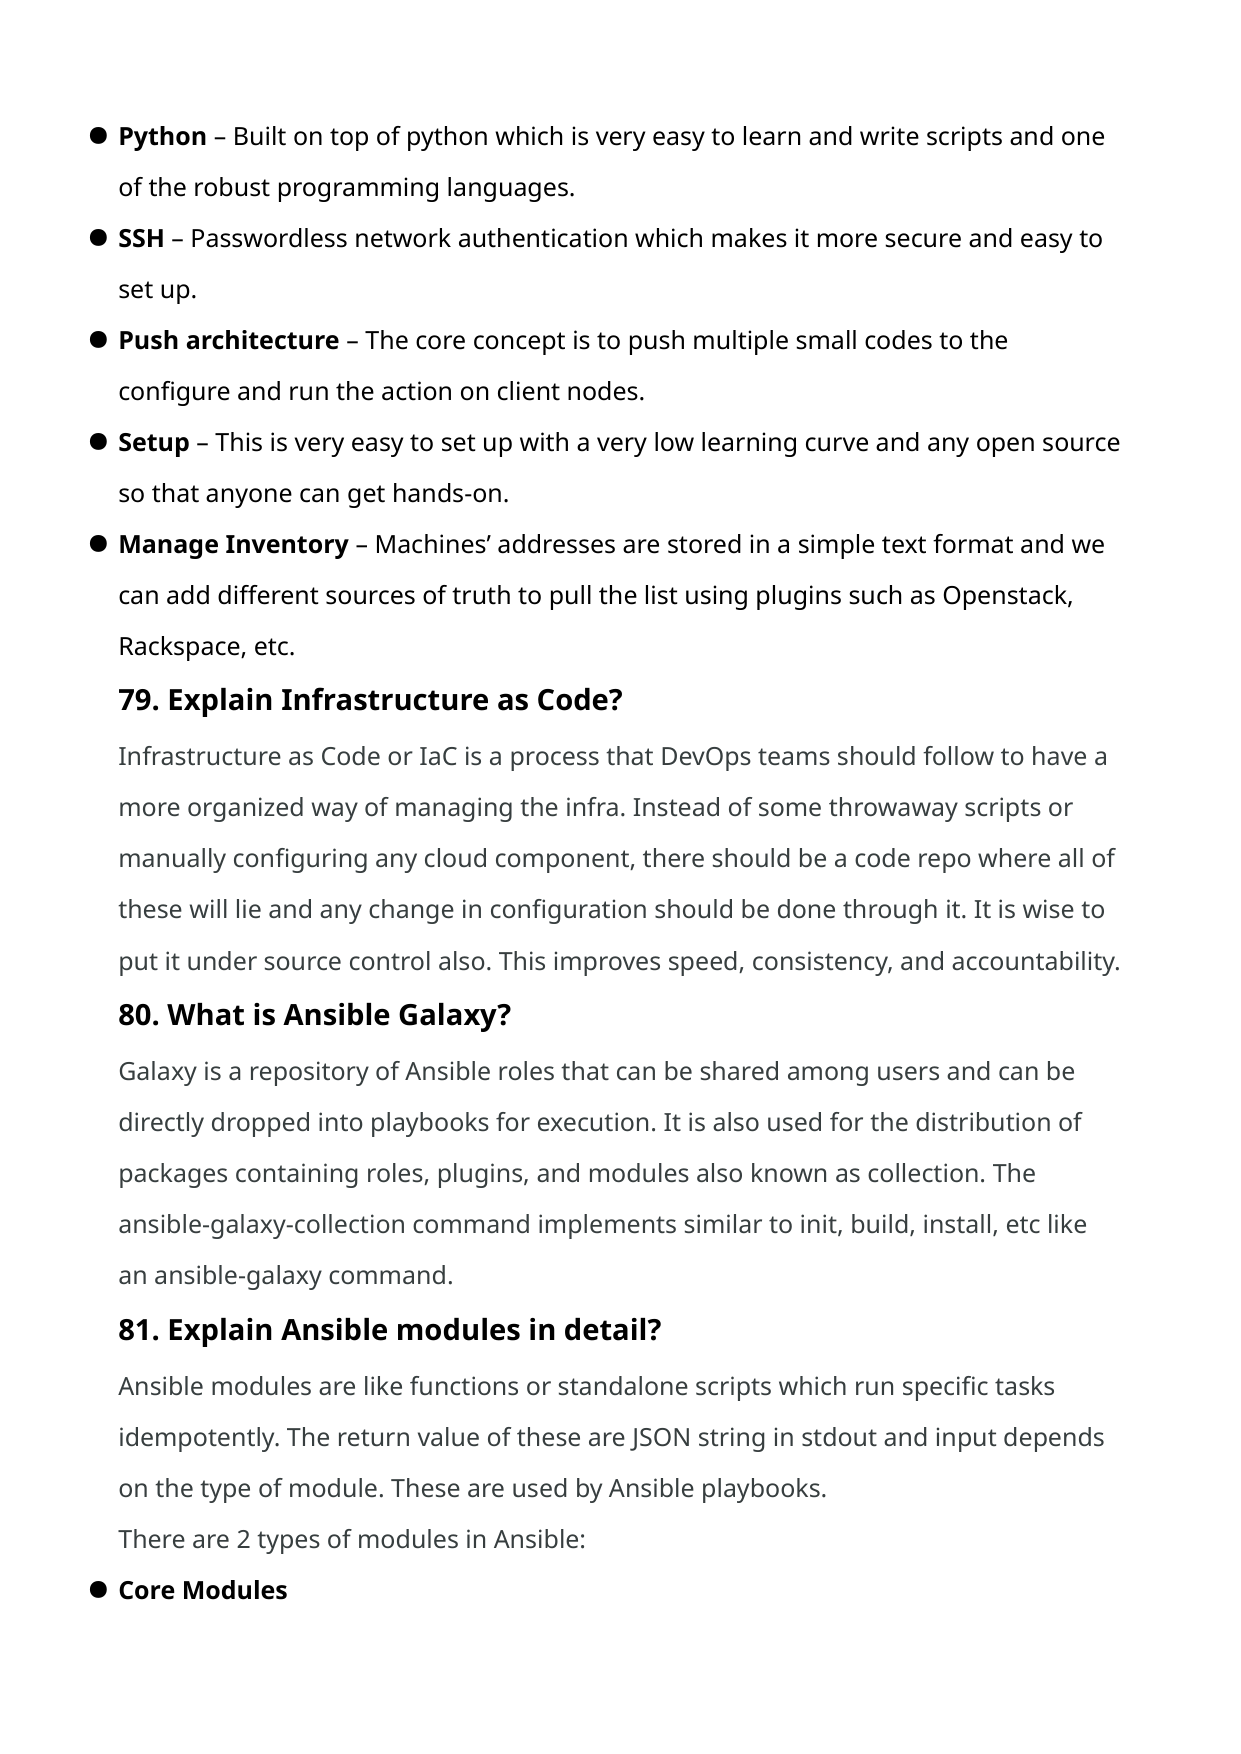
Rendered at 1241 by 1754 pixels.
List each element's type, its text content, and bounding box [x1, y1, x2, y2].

list Python – Built on top of python which is very easy to learn and write scripts and one of the robust programming languages. [118, 118, 1122, 203]
list Setup – This is very easy to set up with a very low learning curve and any open source so that anyone can get hands-on. [118, 424, 1122, 509]
subtitle 80. What is Ansible Galaxy? [118, 994, 1122, 1034]
subtitle 79. Explain Infrastructure as Code? [118, 679, 1122, 719]
list Push architecture – The core concept is to push multiple small codes to the configure and run the action on client nodes. [118, 322, 1122, 407]
text Ansible modules are like functions or standalone scripts which run specific tasks idempotently. The return value of these are JSON string in stdout and input depends on the type of module. These are used by Ansible playbooks. There are 2 types of modules in Ansible: [118, 1368, 1122, 1556]
list SSH – Passwordless network authentication which makes it more secure and easy to set up. [118, 220, 1122, 305]
list Manage Inventory – Machines’ addresses are stored in a simple text format and we can add different sources of truth to pull the list using plugins such as Openstack, Rackspace, etc. [118, 526, 1122, 663]
list Core Modules [118, 1573, 1122, 1607]
text Galaxy is a repository of Ansible roles that can be shared among users and can be directly dropped into playbooks for execution. It is also used for the distribution of packages containing roles, plugins, and modules also known as collection. The ansible-galaxy-collection command implements similar to init, build, install, etc like an ansible-galaxy command. [118, 1054, 1122, 1292]
text Infrastructure as Code or IaC is a process that DevOps teams should follow to have a more organized way of managing the infra. Instead of some throwaway scripts or manually configuring any cloud component, there should be a code repo where all of these will lie and any change in configuration should be done through it. It is wise to put it under source control also. This improves speed, consistency, and accountability. [118, 739, 1122, 977]
subtitle 81. Explain Ansible modules in detail? [118, 1309, 1122, 1349]
